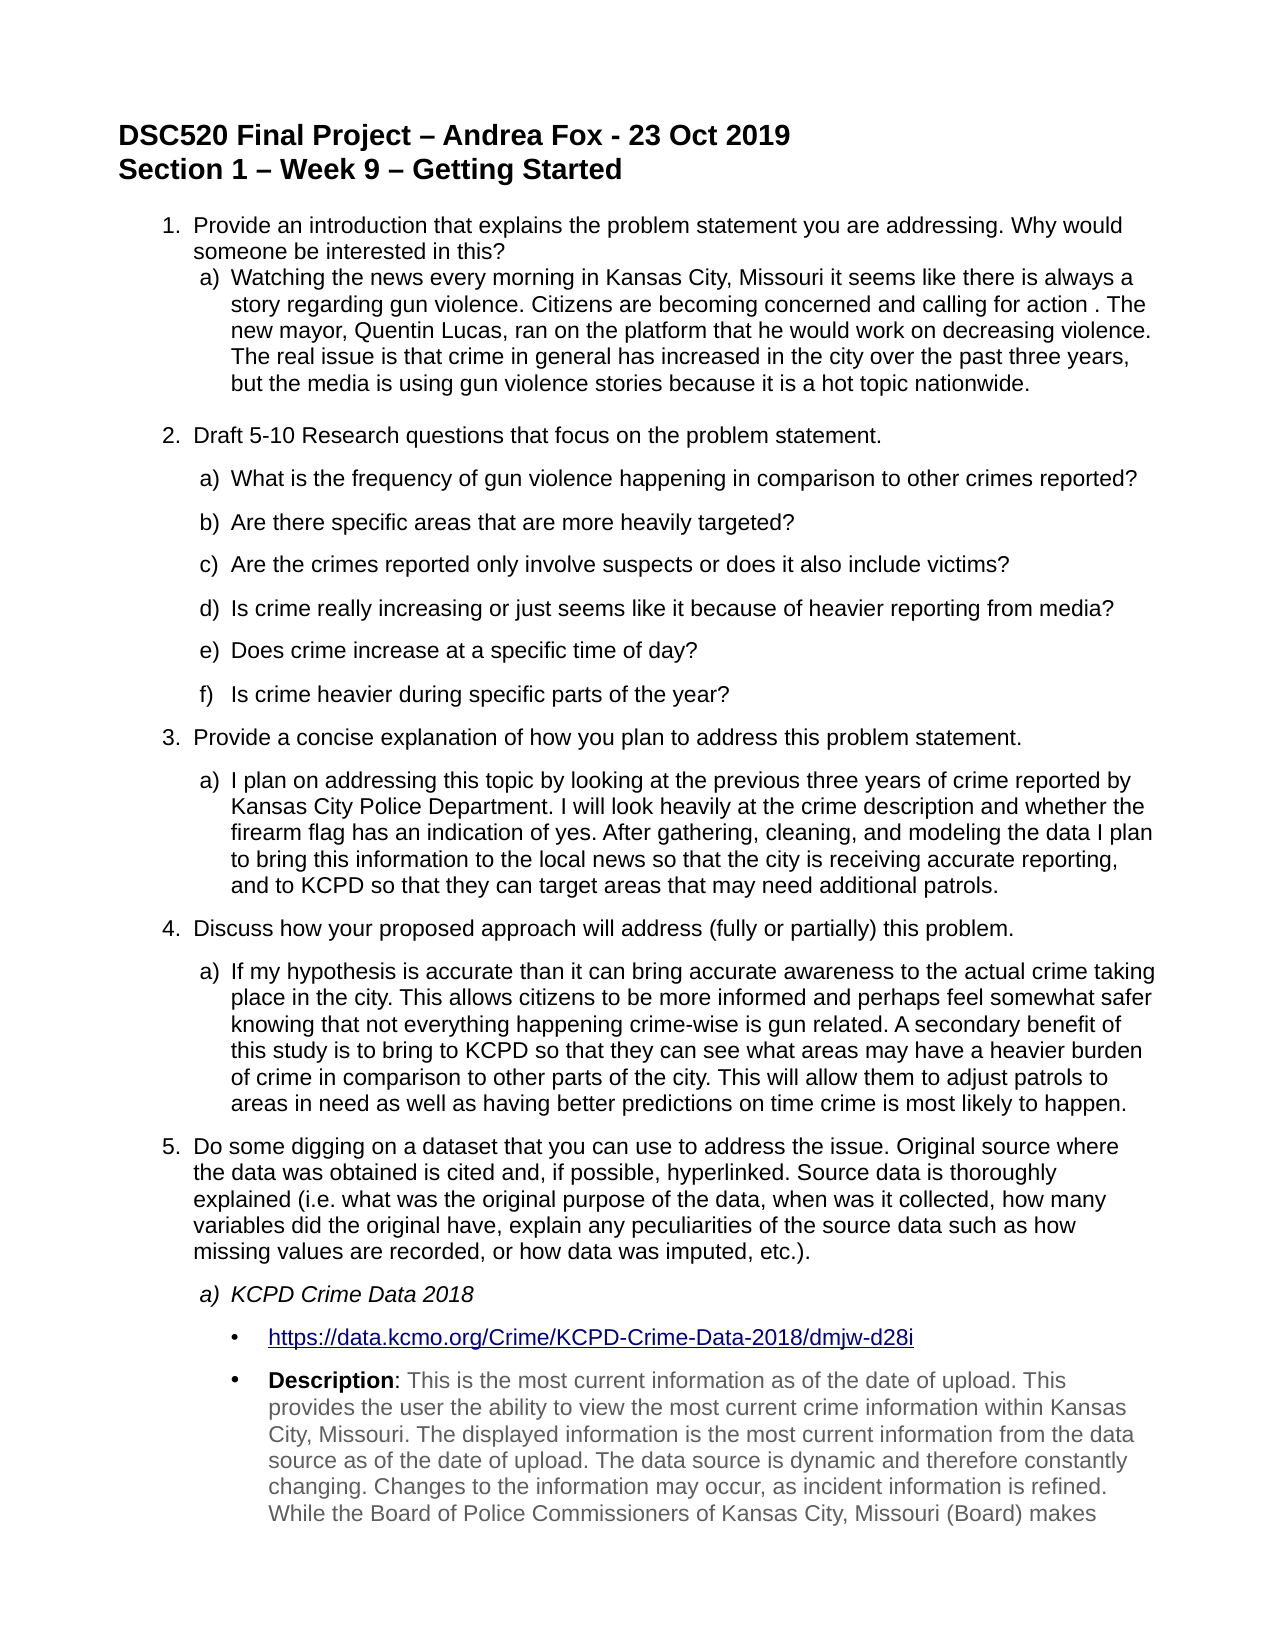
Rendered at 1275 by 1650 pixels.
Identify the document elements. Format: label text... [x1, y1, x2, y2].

list Is crime really increasing or just seems like it because of heavier reporting from media? [193, 594, 1157, 621]
list https://data.kcmo.org/Crime/KCPD-Crime-Data-2018/dmjw-d28i [231, 1324, 1157, 1351]
list Do some digging on a dataset that you can use to address the issue. Original source where the data was obtained is cited and, if possible, hyperlinked. Source data is thoroughly explained (i.e. what was the original purpose of the data, when was it collected, how many variables did the original have, explain any peculiarities of the source data such as how missing values are recorded, or how data was imputed, etc.). [156, 1133, 1157, 1264]
list Provide a concise explanation of how you plan to address this problem statement. [156, 723, 1157, 750]
list If my hypothesis is accurate than it can bring accurate awareness to the actual crime taking place in the city. This allows citizens to be more informed and perhaps feel somewhat safer knowing that not everything happening crime-wise is gun related. A secondary benefit of this study is to bring to KCPD so that they can see what areas may have a heavier burden of crime in comparison to other parts of the city. This will allow them to adjust patrols to areas in need as well as having better predictions on time crime is most likely to happen. [193, 958, 1157, 1116]
list I plan on addressing this topic by looking at the previous three years of crime reported by Kansas City Police Department. I will look heavily at the crime description and whether the firearm flag has an indication of yes. After gathering, cleaning, and modeling the data I plan to bring this information to the local news so that the city is receiving accurate reporting, and to KCPD so that they can target areas that may need additional patrols. [193, 767, 1157, 898]
list Description: This is the most current information as of the date of upload. This provides the user the ability to view the most current crime information within Kansas City, Missouri. The displayed information is the most current information from the data source as of the date of upload. The data source is dynamic and therefore constantly changing. Changes to the information may occur, as incident information is refined. While the Board of Police Commissioners of Kansas City, Missouri (Board) makes [231, 1367, 1157, 1526]
text DSC520 Final Project – Andrea Fox - 23 Oct 2019 [118, 118, 1157, 152]
list Does crime increase at a specific time of day? [193, 637, 1157, 664]
list Is crime heavier during specific parts of the year? [193, 681, 1157, 707]
list Are there specific areas that are more heavily targeted? [193, 508, 1157, 535]
list KCPD Crime Data 2018 [193, 1281, 1157, 1308]
list Discuss how your proposed approach will address (fully or partially) this problem. [156, 915, 1157, 941]
list What is the frequency of gun violence happening in comparison to other crimes reported? [193, 465, 1157, 492]
list Are the crimes reported only involve suspects or does it also include victims? [193, 551, 1157, 578]
list Provide an introduction that explains the problem statement you are addressing. Why would someone be interested in this? [156, 212, 1157, 264]
list Draft 5-10 Research questions that focus on the problem statement. [156, 422, 1157, 449]
text Section 1 – Week 9 – Getting Started [118, 152, 1157, 185]
list Watching the news every morning in Kansas City, Missouri it seems like there is always a story regarding gun violence. Citizens are becoming concerned and calling for action . The new mayor, Quentin Lucas, ran on the platform that he would work on decreasing violence. The real issue is that crime in general has increased in the city over the past three years, but the media is using gun violence stories because it is a hot topic nationwide. [193, 264, 1157, 396]
